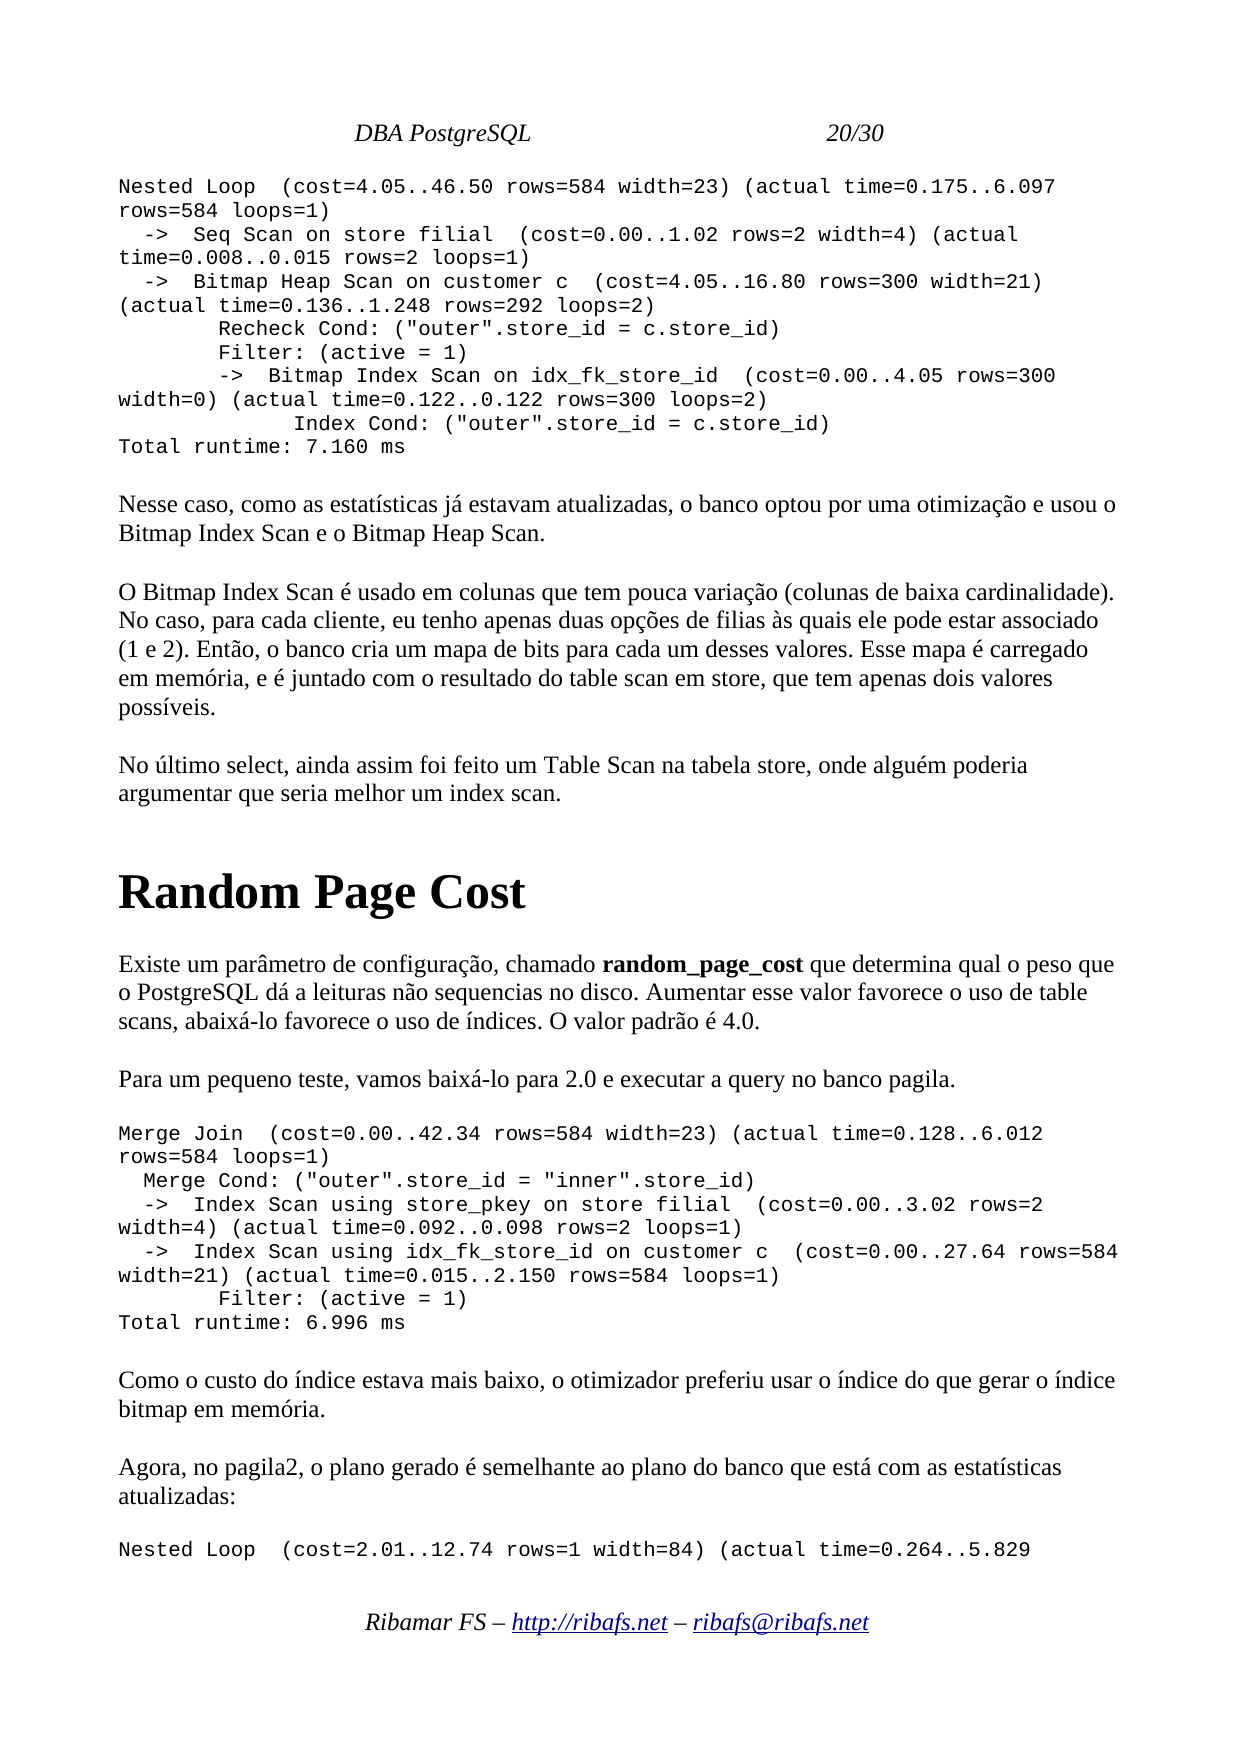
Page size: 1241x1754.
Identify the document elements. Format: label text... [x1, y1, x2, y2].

text -> Index Scan using store_pkey on store filial (cost=0.00..3.02 rows=2 width=4) (actual time=0.092..0.098 rows=2 loops=1) [118, 1194, 1122, 1241]
text Nested Loop (cost=4.05..46.50 rows=584 width=23) (actual time=0.175..6.097 rows=584 loops=1) [118, 176, 1122, 224]
text Existe um parâmetro de configuração, chamado random_page_cost que determina qual o peso que o PostgreSQL dá a leituras não sequencias no disco. Aumentar esse valor favorece o uso de table scans, abaixá-lo favorece o uso de índices. O valor padrão é 4.0. [118, 949, 1122, 1035]
text Nested Loop (cost=2.01..12.74 rows=1 width=84) (actual time=0.264..5.829 [118, 1539, 1122, 1563]
text Merge Join (cost=0.00..42.34 rows=584 width=23) (actual time=0.128..6.012 rows=584 loops=1) [118, 1123, 1122, 1170]
text -> Index Scan using idx_fk_store_id on customer c (cost=0.00..27.64 rows=584 width=21) (actual time=0.015..2.150 rows=584 loops=1) [118, 1241, 1122, 1288]
text -> Bitmap Index Scan on idx_fk_store_id (cost=0.00..4.05 rows=300 width=0) (actual time=0.122..0.122 rows=300 loops=2) [118, 366, 1122, 413]
text Total runtime: 6.996 ms [118, 1312, 1122, 1336]
text Filter: (active = 1) [118, 342, 1122, 366]
text Index Cond: ("outer".store_id = c.store_id) [118, 413, 1122, 436]
text Como o custo do índice estava mais baixo, o otimizador preferiu usar o índice do que gerar o índice bitmap em memória. [118, 1365, 1122, 1422]
text Recheck Cond: ("outer".store_id = c.store_id) [118, 318, 1122, 342]
text Nesse caso, como as estatísticas já estavam atualizadas, o banco optou por uma otimização e usou o Bitmap Index Scan e o Bitmap Heap Scan. [118, 489, 1122, 547]
text Para um pequeno teste, vamos baixá-lo para 2.0 e executar a query no banco pagila. [118, 1064, 1122, 1093]
text Agora, no pagila2, o plano gerado é semelhante ao plano do banco que está com as estatísticas atualizadas: [118, 1452, 1122, 1509]
text Total runtime: 7.160 ms [118, 436, 1122, 460]
text No último select, ainda assim foi feito um Table Scan na tabela store, onde alguém poderia argumentar que seria melhor um index scan. [118, 750, 1122, 807]
text O Bitmap Index Scan é usado em colunas que tem pouca variação (colunas de baixa cardinalidade). No caso, para cada cliente, eu tenho apenas duas opções de filias às quais ele pode estar associado (1 e 2). Então, o banco cria um mapa de bits para cada um desses valores. Esse mapa é carregado em memória, e é juntado com o resultado do table scan em store, que tem apenas dois valores possíveis. [118, 577, 1122, 720]
text Merge Cond: ("outer".store_id = "inner".store_id) [118, 1170, 1122, 1194]
subtitle Random Page Cost [118, 862, 1122, 919]
text -> Seq Scan on store filial (cost=0.00..1.02 rows=2 width=4) (actual time=0.008..0.015 rows=2 loops=1) [118, 224, 1122, 271]
text Filter: (active = 1) [118, 1288, 1122, 1312]
text -> Bitmap Heap Scan on customer c (cost=4.05..16.80 rows=300 width=21) (actual time=0.136..1.248 rows=292 loops=2) [118, 271, 1122, 318]
